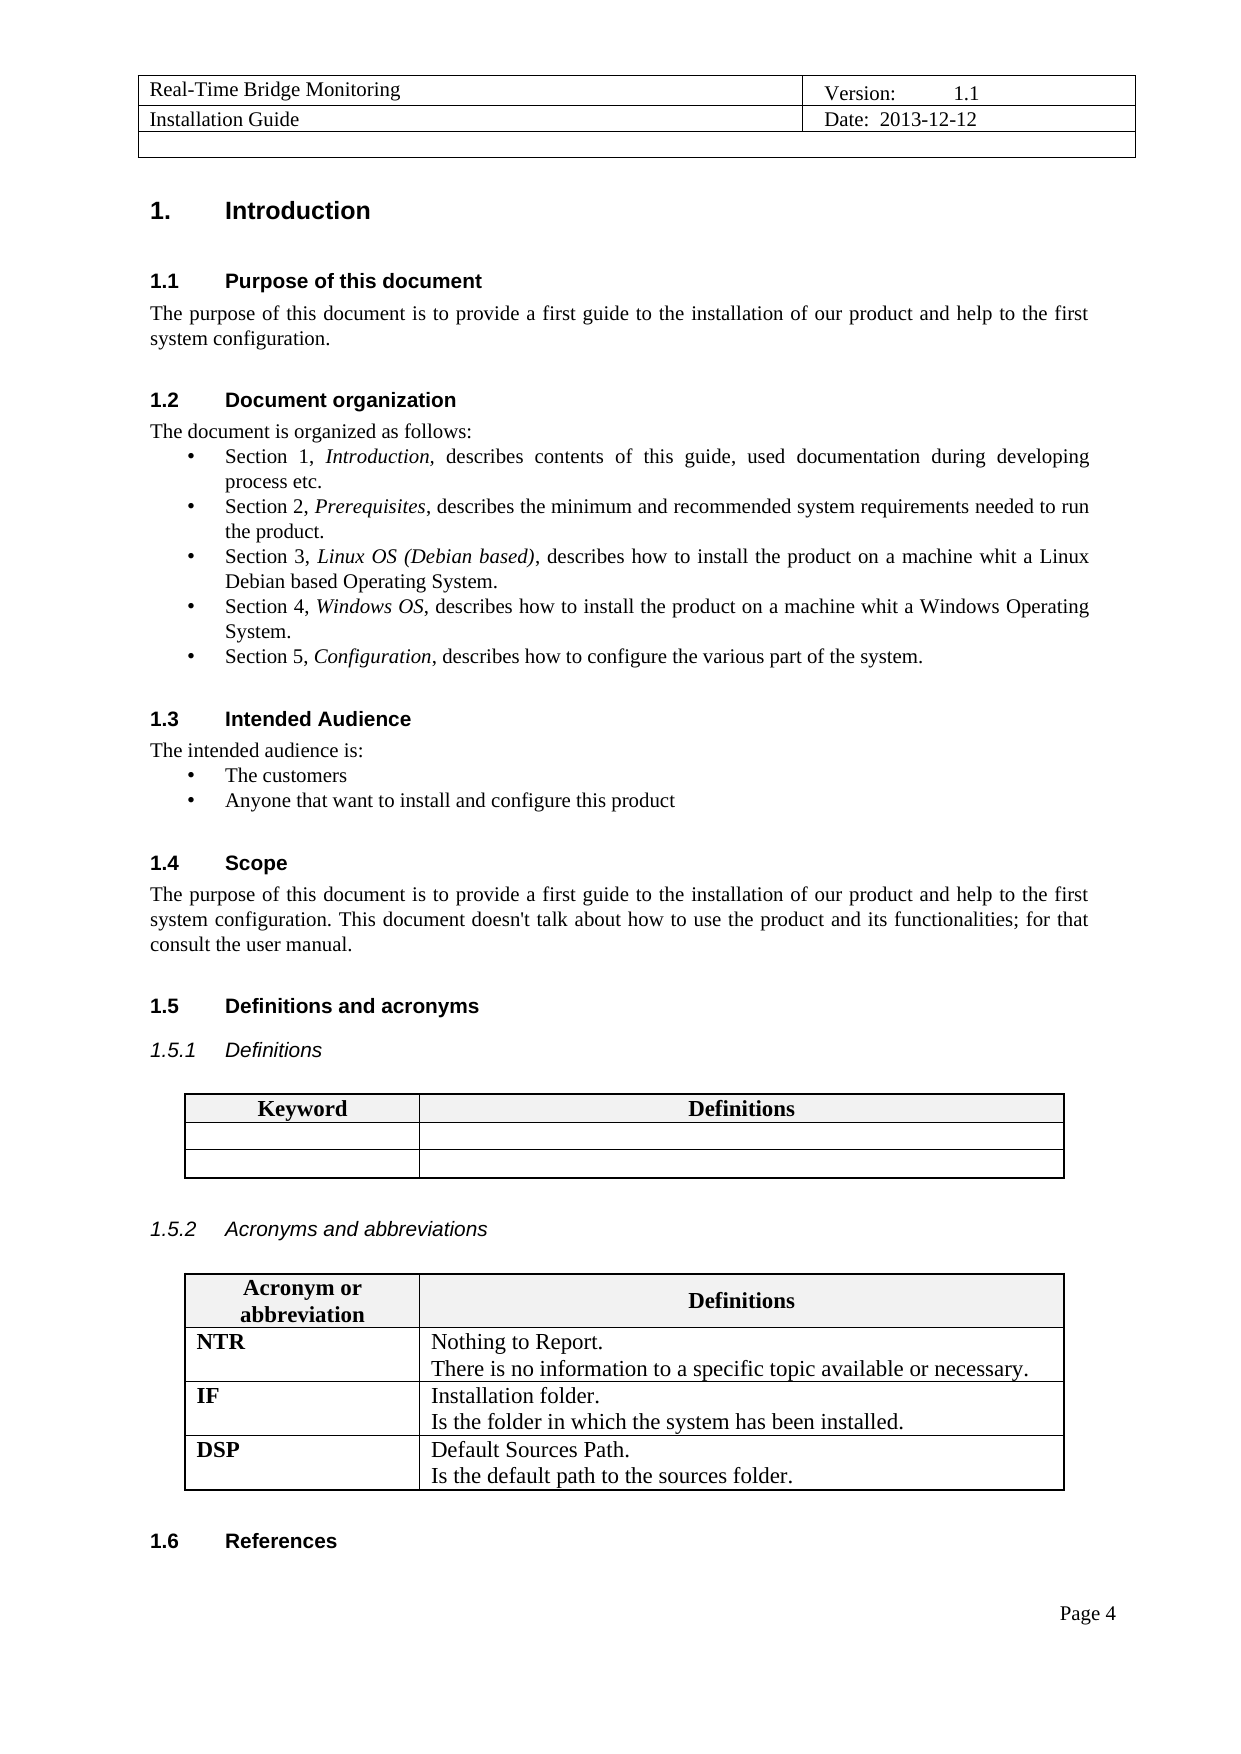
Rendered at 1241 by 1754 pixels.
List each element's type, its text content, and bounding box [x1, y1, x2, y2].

table_cell NTR [186, 1328, 419, 1381]
list Section 5, Configuration, describes how to configure the various part of the system. [187, 643, 1090, 668]
subtitle Document organization [150, 387, 1090, 412]
table_cell Nothing to Report. There is no information to a specific topic available or necessary. [420, 1328, 1063, 1381]
table_header Definitions [420, 1095, 1063, 1122]
table_cell [420, 1123, 1063, 1149]
subtitle Definitions and acronyms [150, 993, 1090, 1018]
subtitle References [150, 1528, 1090, 1553]
list The customers [187, 762, 1090, 787]
subtitle Intended Audience [150, 706, 1090, 731]
list Section 2, Prerequisites, describes the minimum and recommended system requirements needed to run the product. [187, 493, 1090, 543]
table_header Acronym or abbreviation [186, 1275, 419, 1327]
text The purpose of this document is to provide a first guide to the installation of our product and help to the first system configuration. This document doesn't talk about how to use the product and its functionalities; for that consult the user manual. [150, 881, 1090, 956]
list Section 3, Linux OS (Debian based), describes how to install the product on a machine whit a Linux Debian based Operating System. [187, 543, 1090, 593]
subtitle Purpose of this document [150, 268, 1090, 293]
subtitle Scope [150, 849, 1090, 874]
text The purpose of this document is to provide a first guide to the installation of our product and help to the first system configuration. [150, 299, 1090, 349]
subtitle Acronyms and abbreviations [150, 1216, 1090, 1241]
text The intended audience is: [150, 737, 1090, 762]
list Section 1, Introduction, describes contents of this guide, used documentation during developing process etc. [187, 443, 1090, 493]
table_cell [420, 1150, 1063, 1177]
subtitle Definitions [150, 1037, 1090, 1062]
subtitle Introduction [150, 196, 1090, 224]
table_header Keyword [186, 1095, 419, 1122]
table_cell DSP [186, 1436, 419, 1488]
table_header Definitions [420, 1275, 1063, 1327]
table_cell [186, 1123, 419, 1149]
text The document is organized as follows: [150, 418, 1090, 443]
table_cell IF [186, 1382, 419, 1435]
table_cell Installation folder. Is the folder in which the system has been installed. [420, 1382, 1063, 1435]
table_cell [186, 1150, 419, 1177]
table_cell Default Sources Path. Is the default path to the sources folder. [420, 1436, 1063, 1488]
list Section 4, Windows OS, describes how to install the product on a machine whit a Windows Operating System. [187, 593, 1090, 643]
list Anyone that want to install and configure this product [187, 787, 1090, 812]
